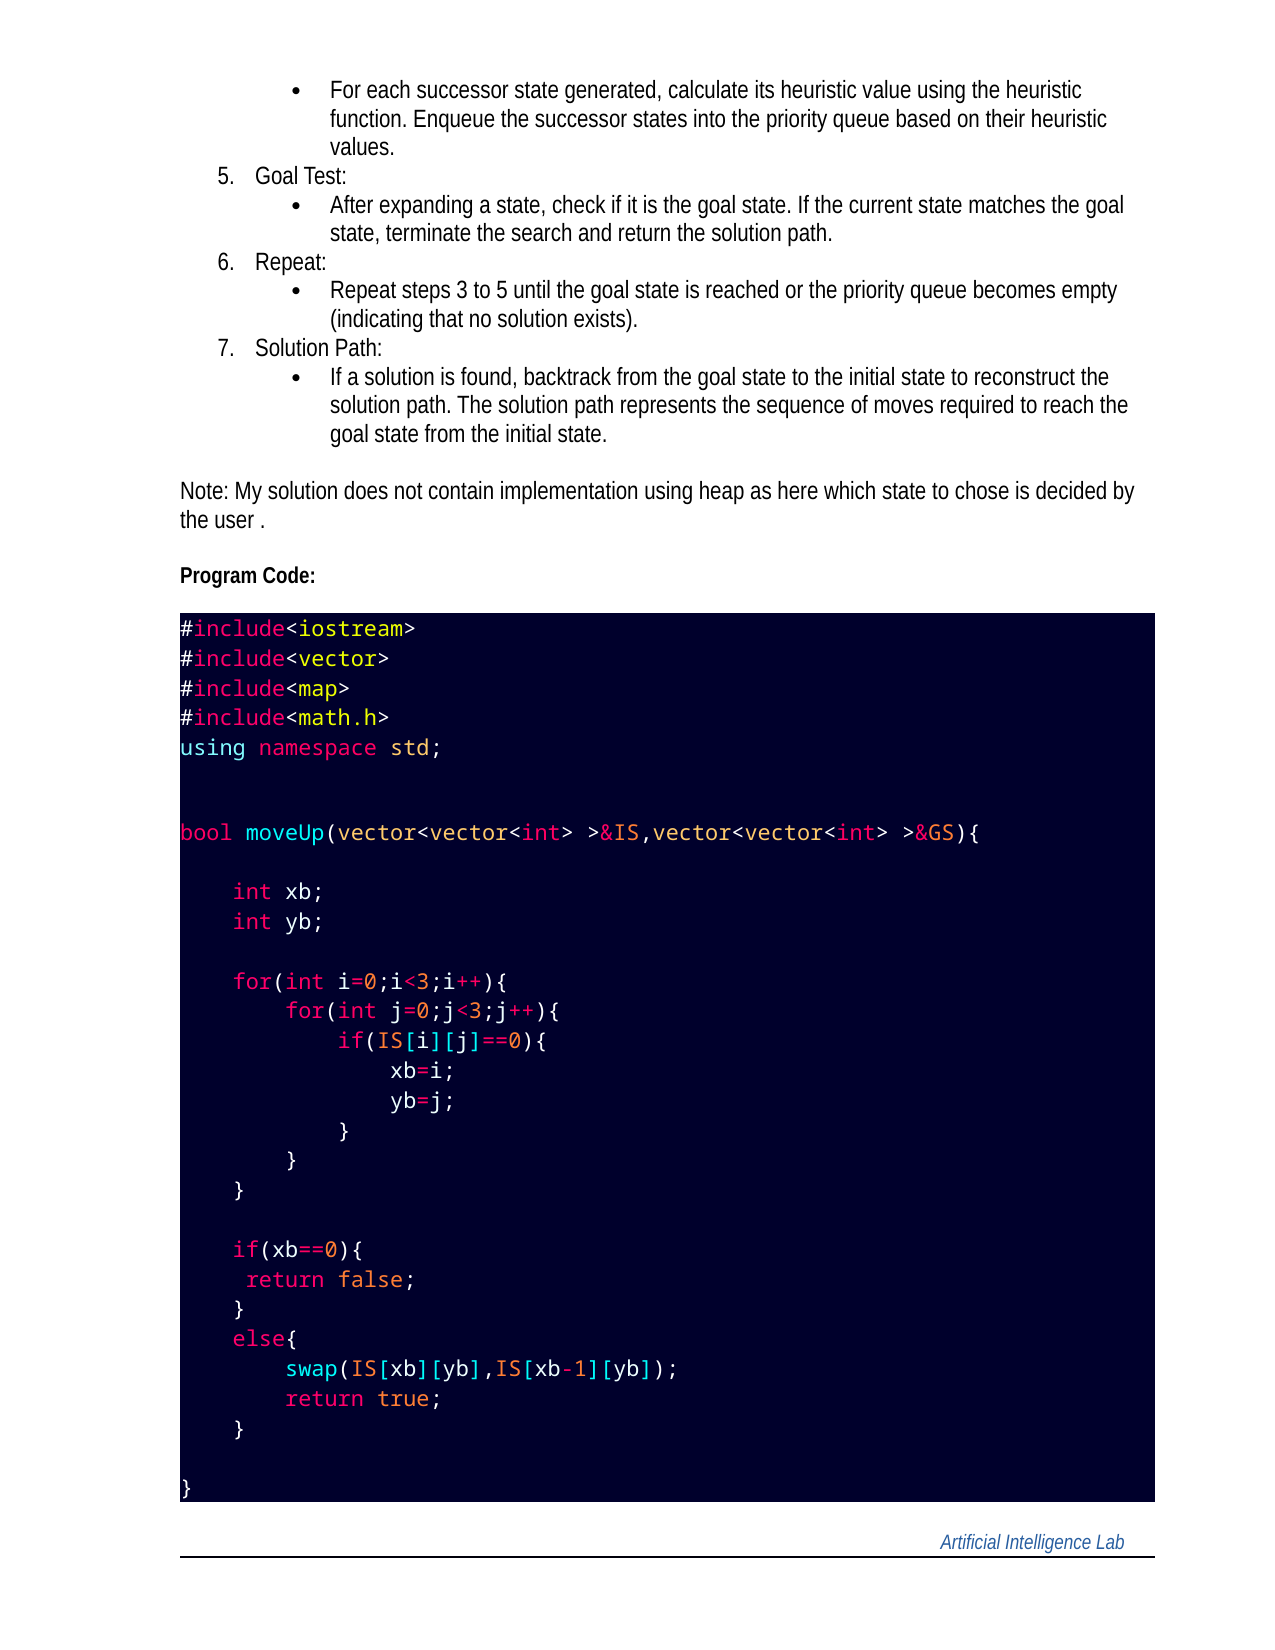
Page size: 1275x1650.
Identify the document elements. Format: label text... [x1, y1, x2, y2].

text #include<math.h> [180, 702, 1155, 732]
list If a solution is found, backtrack from the goal state to the initial state to reconstruct the solution path. The solution path represents the sequence of moves required to reach the goal state from the initial state. [292, 361, 1155, 447]
text else{ [180, 1323, 1155, 1353]
text if(xb==0){ [180, 1234, 1155, 1264]
text #include<iostream> [180, 613, 1155, 643]
text return false; [180, 1264, 1155, 1293]
list Repeat steps 3 to 5 until the goal state is reached or the priority queue becomes empty (indicating that no solution exists). [292, 276, 1155, 333]
text if(IS[i][j]==0){ [180, 1025, 1155, 1055]
text for(int j=0;j<3;j++){ [180, 996, 1155, 1025]
text } [180, 1144, 1155, 1174]
text using namespace std; [180, 732, 1155, 762]
text } [180, 1115, 1155, 1144]
text xb=i; [180, 1055, 1155, 1085]
text #include<map> [180, 673, 1155, 702]
list Solution Path: [217, 333, 1155, 361]
text for(int i=0;i<3;i++){ [180, 966, 1155, 996]
text } [180, 1472, 1155, 1502]
list Goal Test: [217, 161, 1155, 189]
text Program Code: [180, 562, 1155, 588]
text yb=j; [180, 1085, 1155, 1115]
text swap(IS[xb][yb],IS[xb-1][yb]); [180, 1353, 1155, 1383]
text } [180, 1174, 1155, 1204]
text } [180, 1413, 1155, 1442]
list After expanding a state, check if it is the goal state. If the current state matches the goal state, terminate the search and return the solution path. [292, 189, 1155, 247]
text #include<vector> [180, 643, 1155, 673]
text int xb; [180, 876, 1155, 906]
text } [180, 1293, 1155, 1323]
text bool moveUp(vector<vector<int> >&IS,vector<vector<int> >&GS){ [180, 817, 1155, 847]
text int yb; [180, 906, 1155, 936]
list Repeat: [217, 247, 1155, 276]
text return true; [180, 1383, 1155, 1413]
text Note: My solution does not contain implementation using heap as here which state to chose is decided by the user . [180, 476, 1155, 533]
list For each successor state generated, calculate its heuristic value using the heuristic function. Enqueue the successor states into the priority queue based on their heuristic values. [292, 75, 1155, 161]
